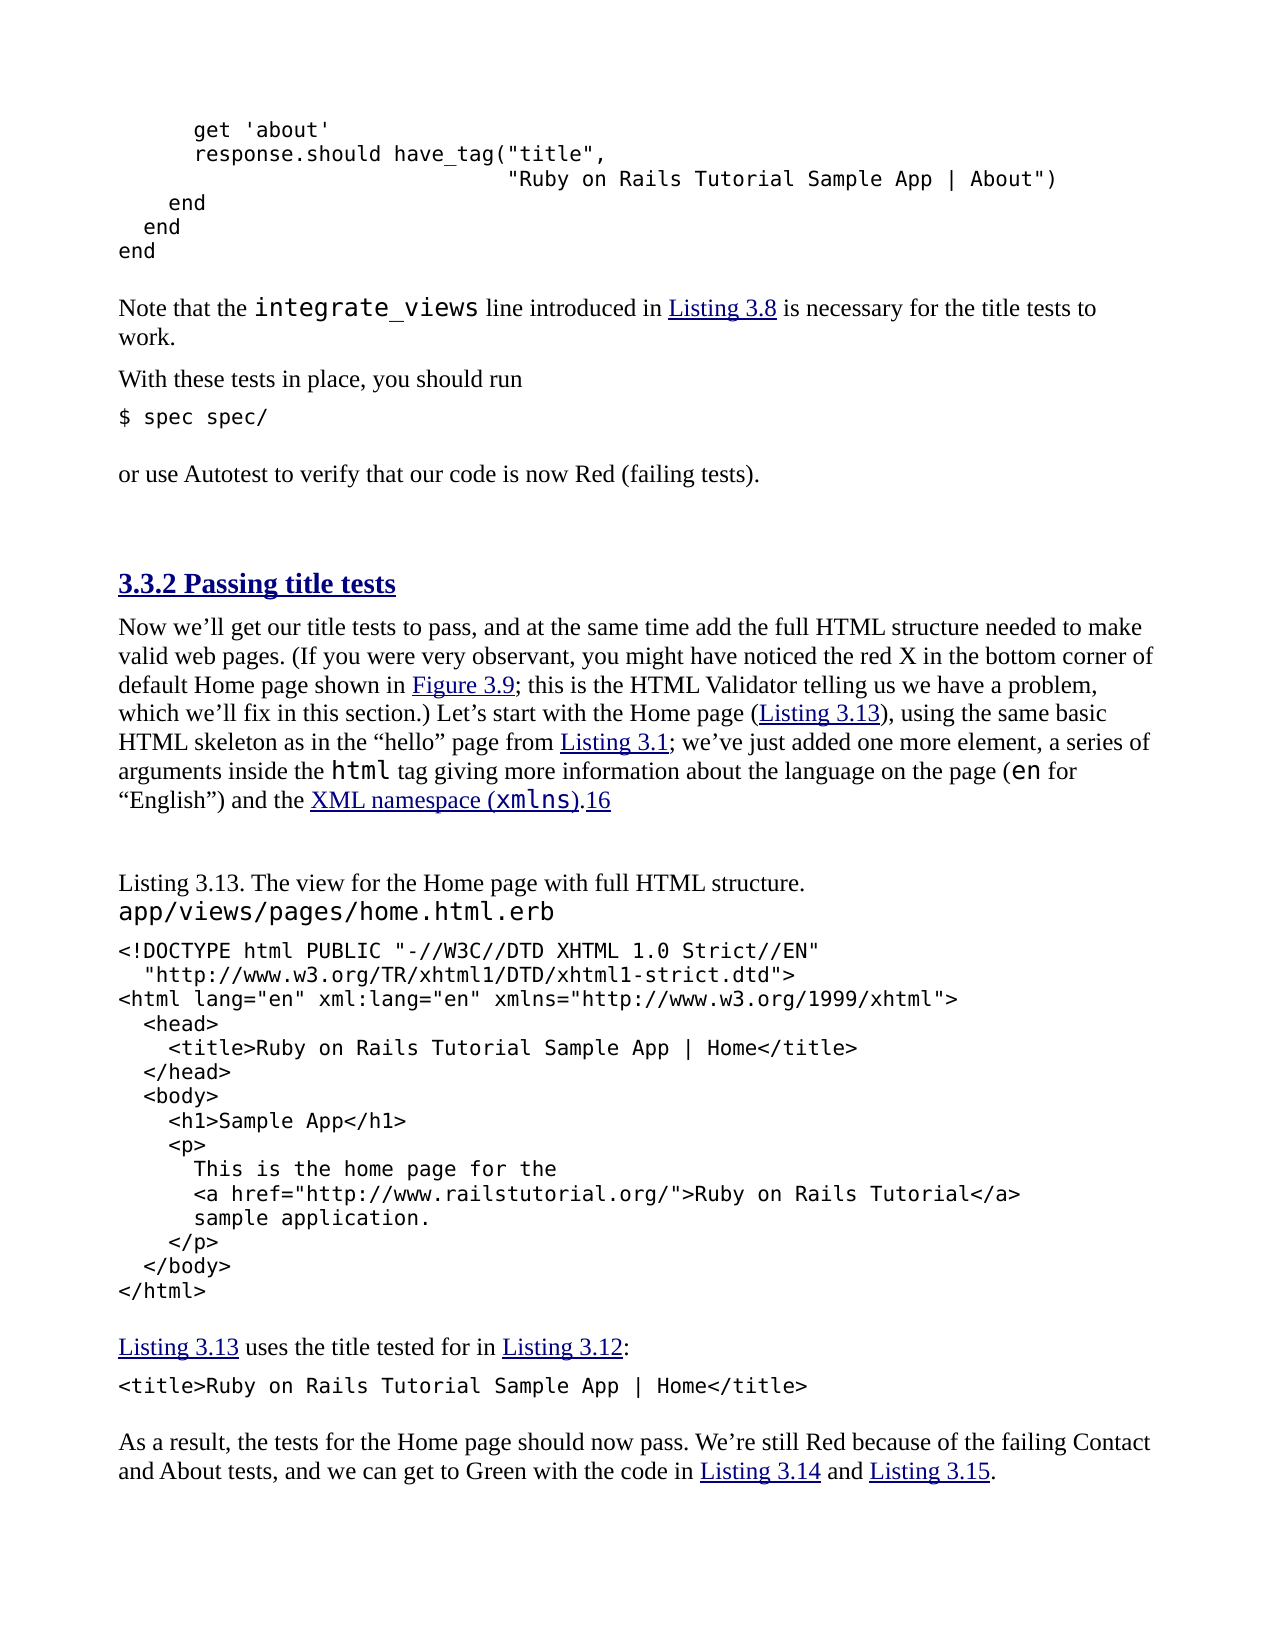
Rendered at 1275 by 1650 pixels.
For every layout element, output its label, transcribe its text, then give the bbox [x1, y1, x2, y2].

text <a href="http://www.railstutorial.org/">Ruby on Rails Tutorial</a> [118, 1182, 1157, 1206]
text end [118, 215, 1157, 239]
text </head> [118, 1060, 1157, 1084]
text <p> [118, 1133, 1157, 1157]
text Listing 3.13. The view for the Home page with full HTML structure. app/views/pages/home.html.erb [118, 868, 1157, 926]
text or use Autotest to verify that our code is now Red (failing tests). [118, 459, 1157, 487]
text <title>Ruby on Rails Tutorial Sample App | Home</title> [118, 1036, 1157, 1060]
text Listing 3.13 uses the title tested for in Listing 3.12: [118, 1332, 1157, 1361]
text </p> [118, 1230, 1157, 1254]
text end [118, 239, 1157, 264]
text response.should have_tag("title", [118, 142, 1157, 167]
text <!DOCTYPE html PUBLIC "-//W3C//DTD XHTML 1.0 Strict//EN" [118, 939, 1157, 963]
text </html> [118, 1279, 1157, 1303]
text As a result, the tests for the Home page should now pass. We’re still Red because of the failing Contact and About tests, and we can get to Green with the code in Listing 3.14 and Listing 3.15. [118, 1427, 1157, 1485]
text "Ruby on Rails Tutorial Sample App | About") [118, 167, 1157, 191]
text <html lang="en" xml:lang="en" xmlns="http://www.w3.org/1999/xhtml"> [118, 987, 1157, 1012]
subtitle 3.3.2 Passing title tests [118, 566, 1157, 600]
text </body> [118, 1254, 1157, 1279]
text <body> [118, 1084, 1157, 1109]
text <head> [118, 1012, 1157, 1036]
text sample application. [118, 1206, 1157, 1230]
text $ spec spec/ [118, 405, 1157, 429]
text This is the home page for the [118, 1157, 1157, 1182]
text get 'about' [118, 118, 1157, 142]
text With these tests in place, you should run [118, 364, 1157, 392]
text "http://www.w3.org/TR/xhtml1/DTD/xhtml1-strict.dtd"> [118, 963, 1157, 987]
text <h1>Sample App</h1> [118, 1109, 1157, 1133]
text Now we’ll get our title tests to pass, and at the same time add the full HTML structure needed to make valid web pages. (If you were very observant, you might have noticed the red X in the bottom corner of default Home page shown in Figure 3.9; this is the HTML Validator telling us we have a problem, which we’ll fix in this section.) Let’s start with the Home page (Listing 3.13), using the same basic HTML skeleton as in the “hello” page from Listing 3.1; we’ve just added one more element, a series of arguments inside the html tag giving more information about the language on the page (en for “English”) and the XML namespace (xmlns).16 [118, 612, 1157, 814]
text <title>Ruby on Rails Tutorial Sample App | Home</title> [118, 1374, 1157, 1398]
text Note that the integrate_views line introduced in Listing 3.8 is necessary for the title tests to work. [118, 293, 1157, 351]
text end [118, 191, 1157, 215]
